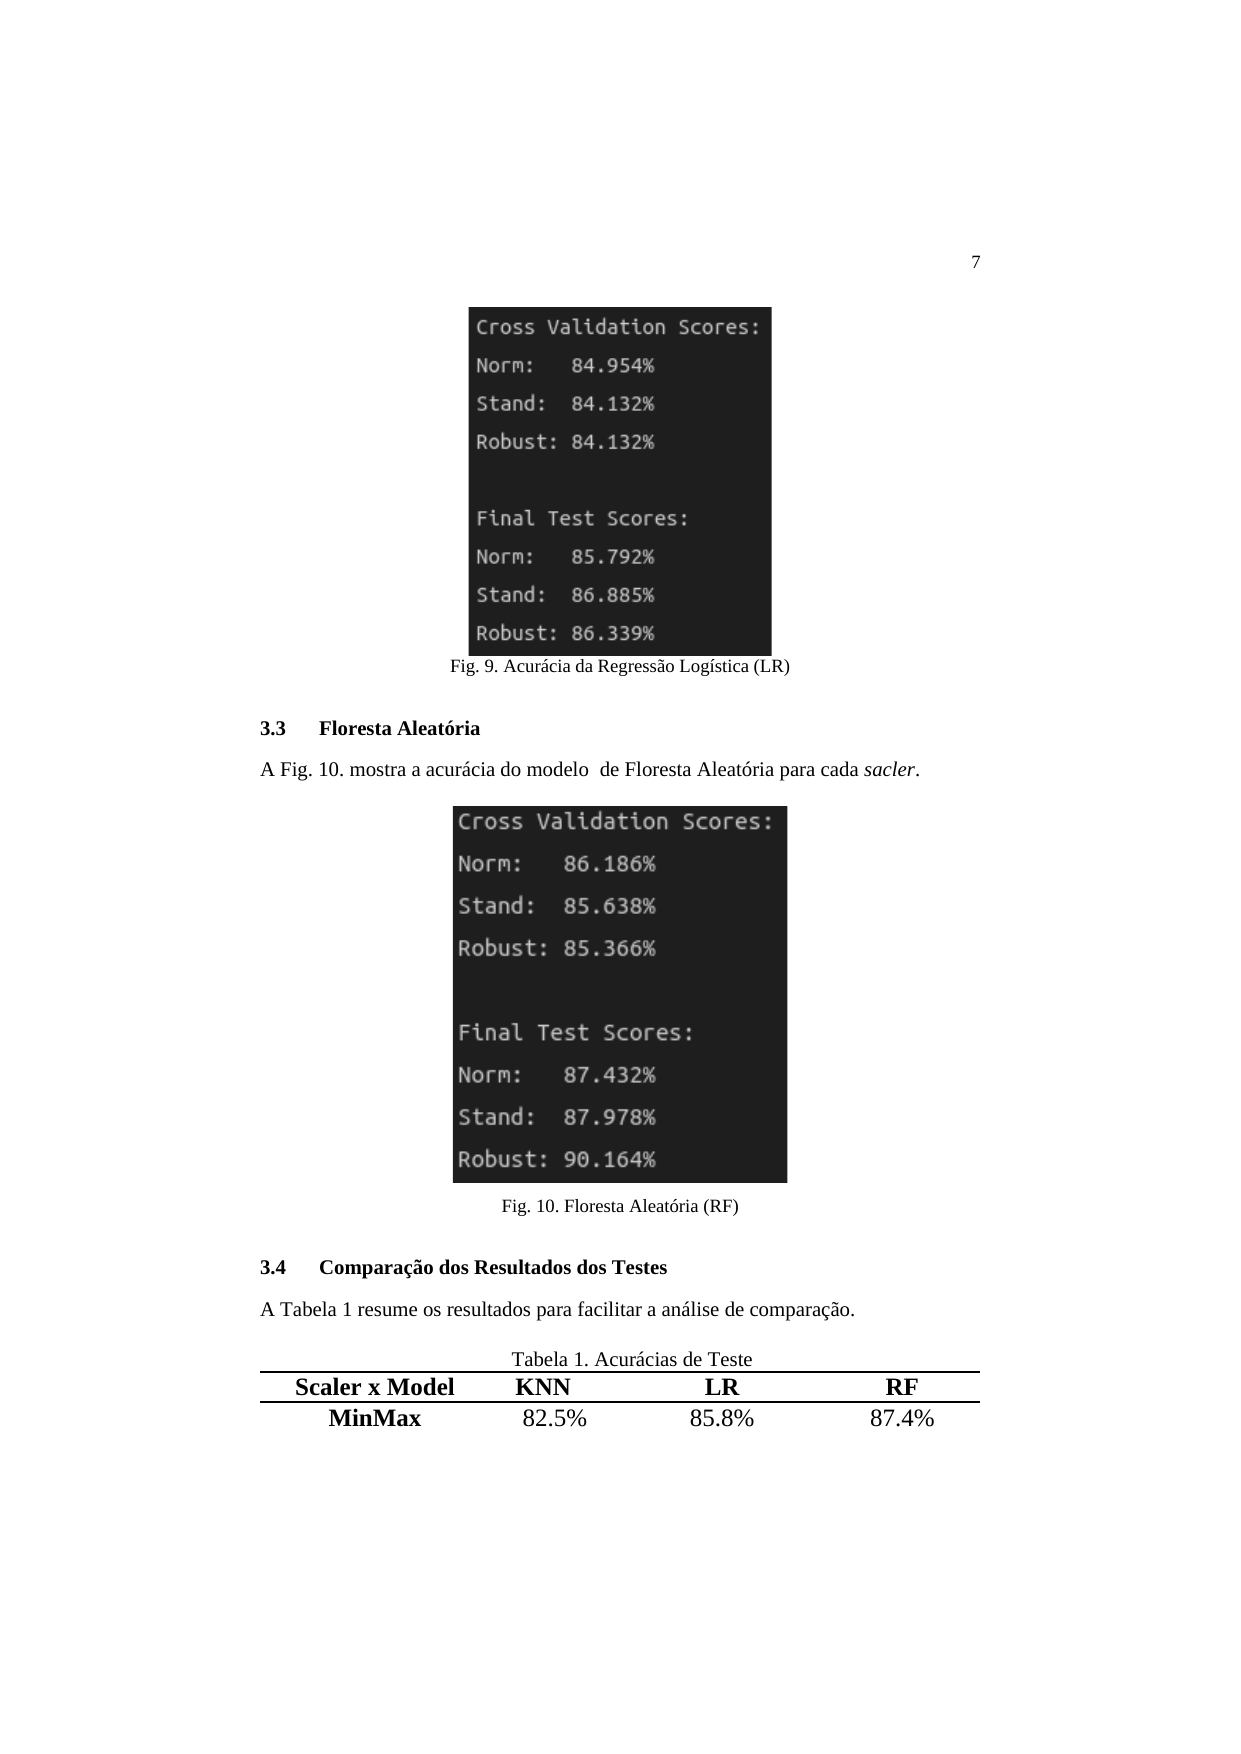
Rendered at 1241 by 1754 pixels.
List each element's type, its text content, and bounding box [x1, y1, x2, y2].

table_cell MinMax [260, 1403, 466, 1442]
table_cell 87.4% [800, 1403, 980, 1442]
table_header Scaler x Model [260, 1373, 466, 1401]
text A Tabela 1 resume os resultados para facilitar a análise de comparação. [260, 1296, 980, 1321]
text Fig. 10. Floresta Aleatória (RF) [260, 819, 980, 1217]
subtitle 3.3 Floresta Aleatória [260, 714, 980, 739]
text Tabela 1. Acurácias de Teste [260, 1346, 980, 1371]
picture [452, 806, 788, 1183]
table_header LR [620, 1373, 800, 1401]
text A Fig. 10. mostra a acurácia do modelo de Floresta Aleatória para cada sacler. [260, 756, 980, 781]
text Fig. 9. Acurácia da Regressão Logística (LR) [260, 307, 980, 677]
table_header KNN [466, 1373, 620, 1401]
picture [468, 307, 772, 656]
table_cell 82.5% [466, 1403, 620, 1442]
subtitle 3.4 Comparação dos Resultados dos Testes [260, 1254, 980, 1279]
table_header RF [800, 1373, 980, 1401]
table_cell 85.8% [620, 1403, 800, 1442]
